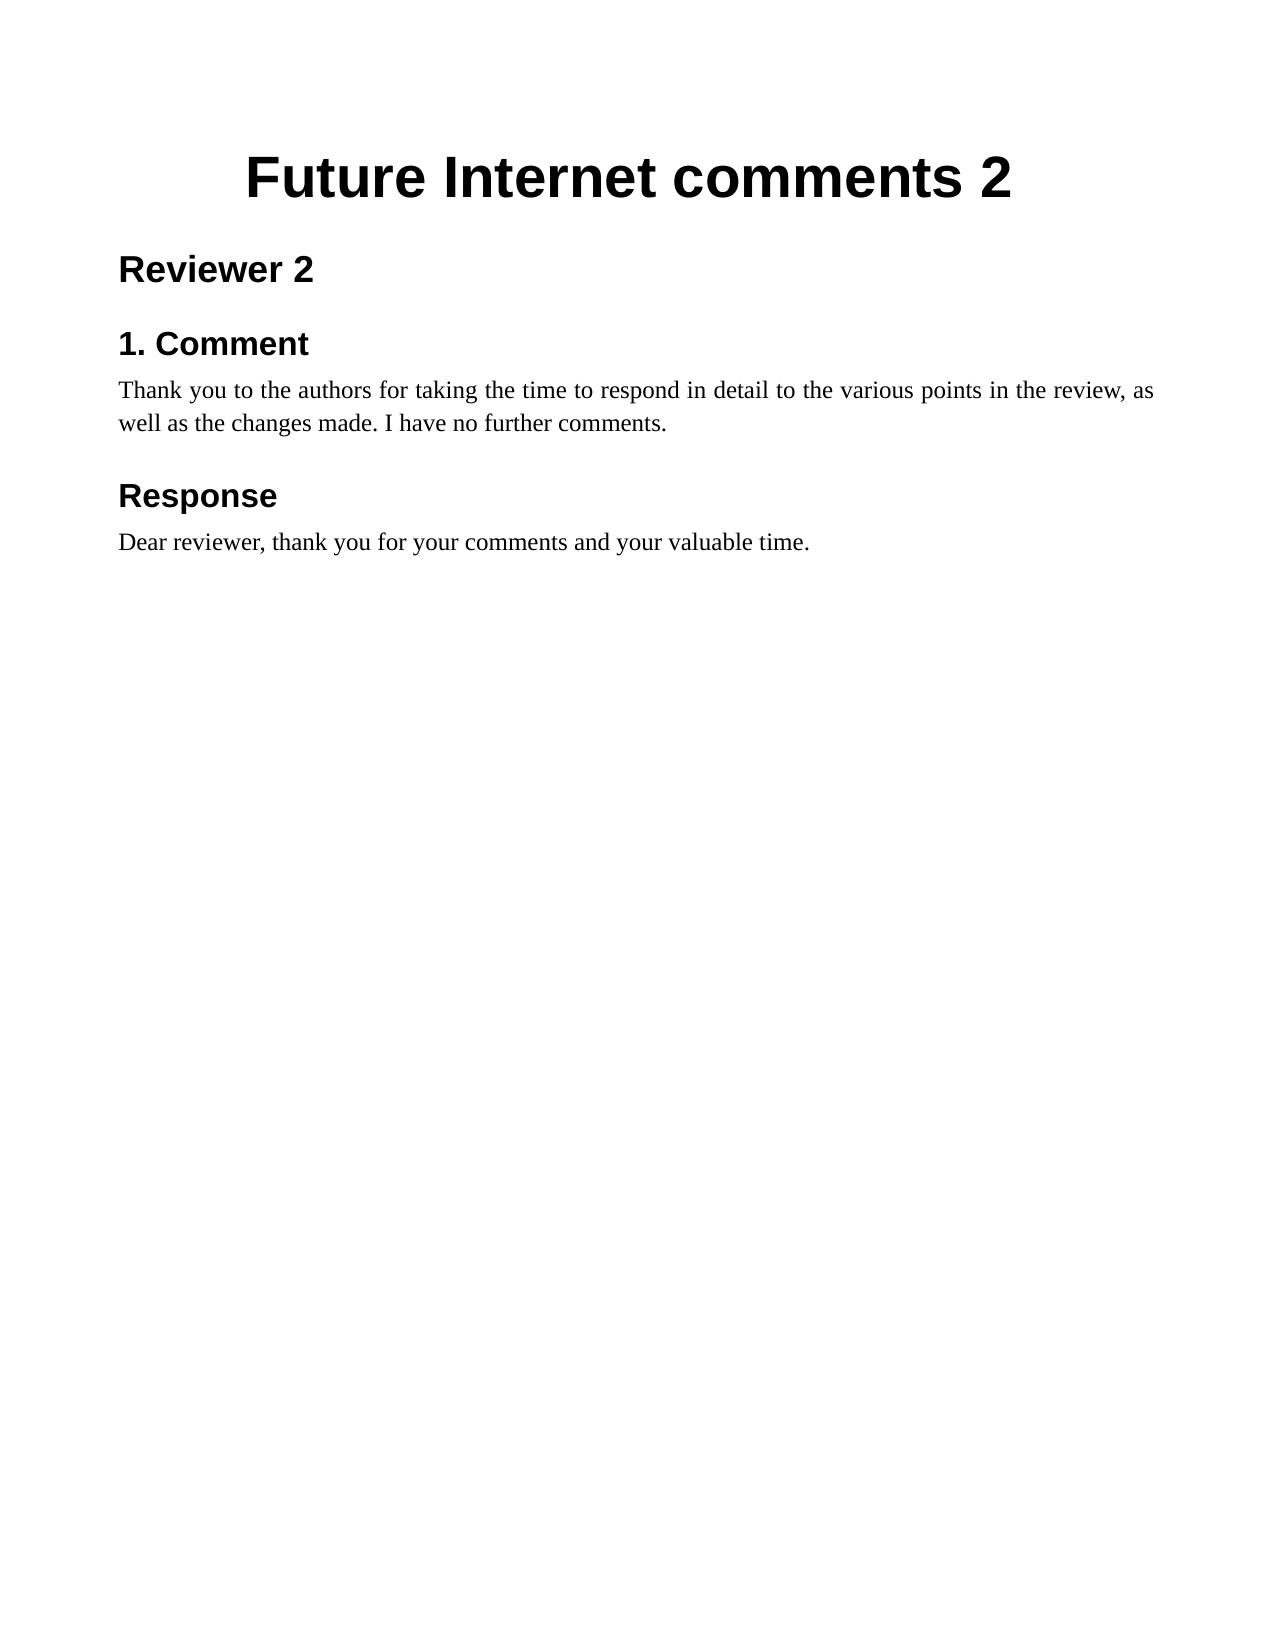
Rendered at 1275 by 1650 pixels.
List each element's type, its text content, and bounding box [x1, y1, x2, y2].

text Thank you to the authors for taking the time to respond in detail to the various points in the review, as well as the changes made. I have no further comments. [118, 375, 1157, 437]
subtitle Response [118, 477, 1157, 515]
text Dear reviewer, thank you for your comments and your valuable time. [118, 527, 1157, 556]
subtitle Reviewer 2 [118, 248, 1157, 291]
subtitle 1. Comment [118, 324, 1157, 363]
title Future Internet comments 2 [118, 143, 1157, 210]
